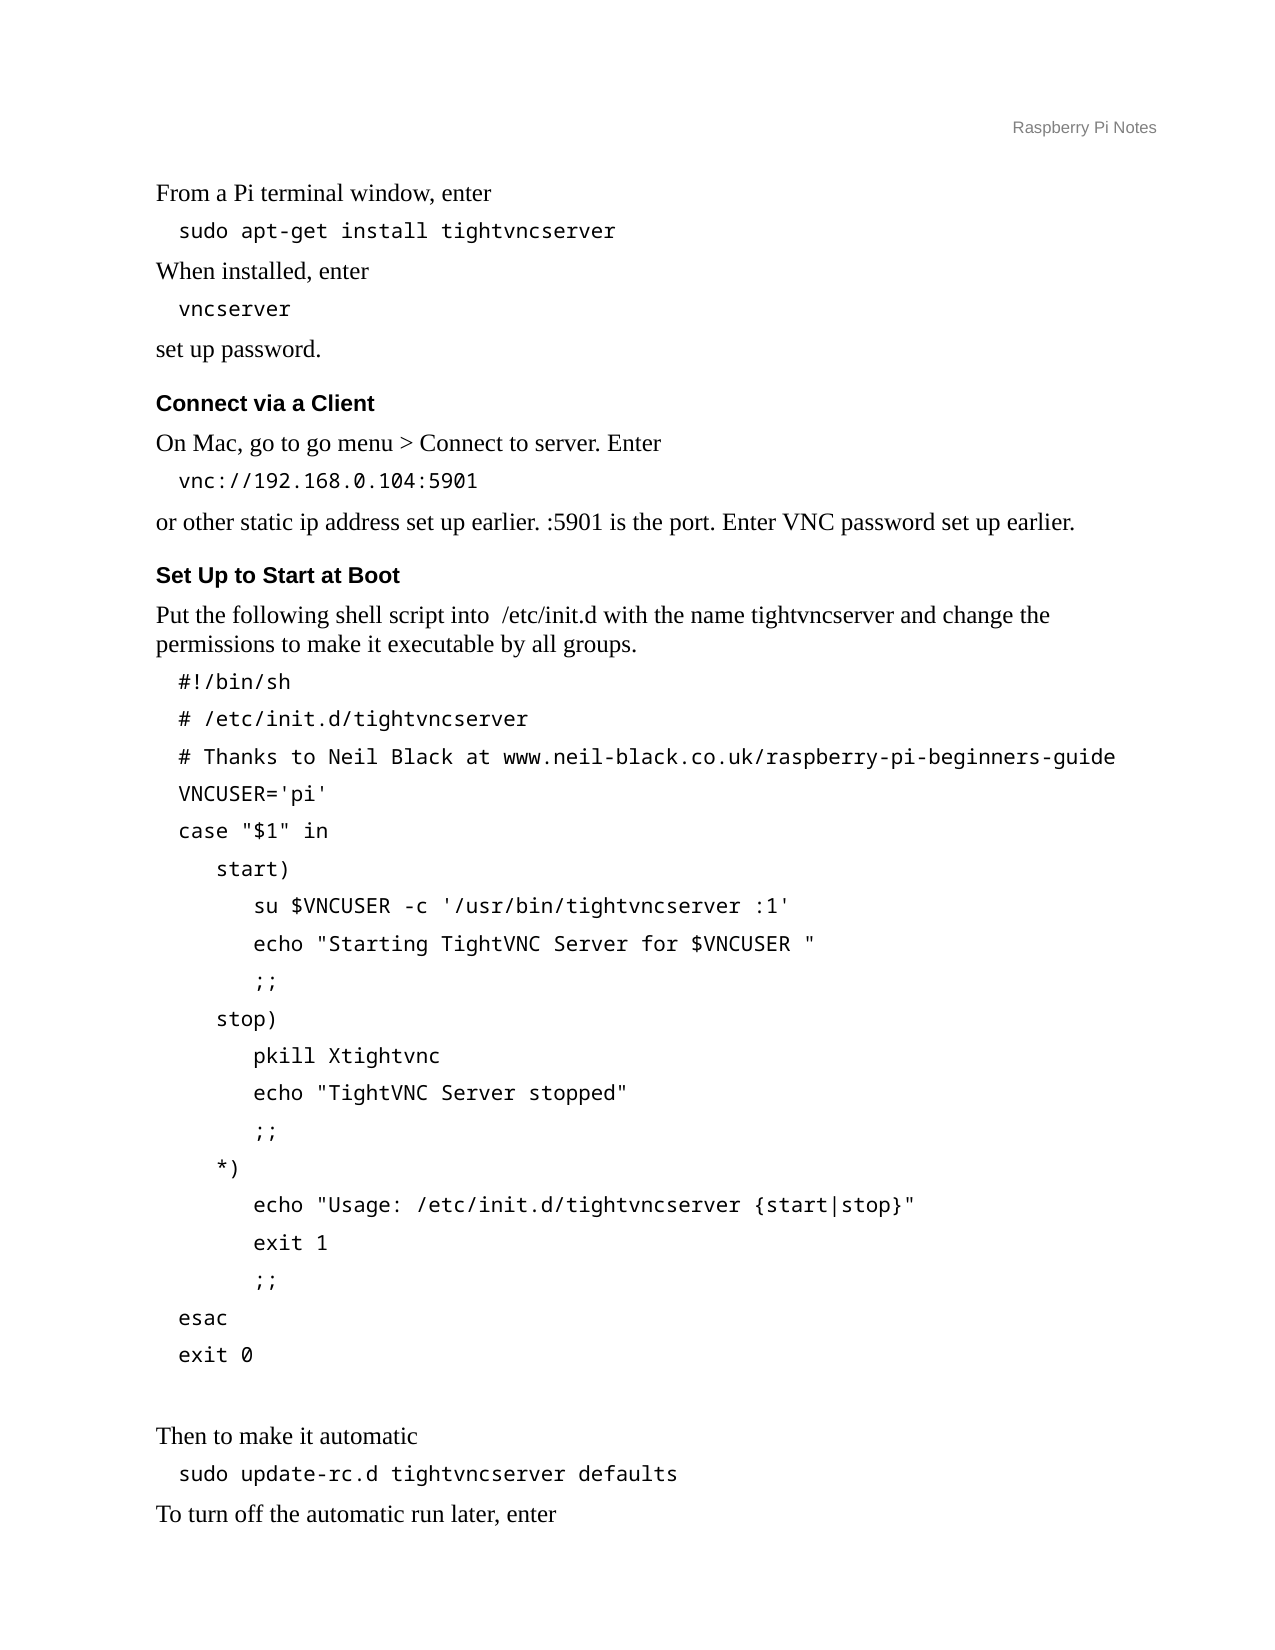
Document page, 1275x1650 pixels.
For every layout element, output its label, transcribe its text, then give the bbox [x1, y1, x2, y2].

text or other static ip address set up earlier. :5901 is the port. Enter VNC password set up earlier. [156, 507, 1157, 535]
text echo "Starting TightVNC Server for $VNCUSER " [178, 929, 1157, 957]
text ;; [178, 966, 1157, 995]
text VNCUSER='pi' [178, 779, 1157, 808]
text exit 1 [178, 1228, 1157, 1256]
text On Mac, go to go menu > Connect to server. Enter [156, 428, 1157, 457]
text To turn off the automatic run later, enter [156, 1499, 1157, 1528]
text sudo update-rc.d tightvncserver defaults [178, 1459, 1157, 1487]
text stop) [178, 1004, 1157, 1032]
text vnc://192.168.0.104:5901 [178, 466, 1157, 494]
text echo "Usage: /etc/init.d/tightvncserver {start|stop}" [178, 1191, 1157, 1219]
text esac [178, 1303, 1157, 1331]
text ;; [178, 1265, 1157, 1294]
text Put the following shell script into /etc/init.d with the name tightvncserver and change the permissions to make it executable by all groups. [156, 601, 1157, 658]
text # /etc/init.d/tightvncserver [178, 704, 1157, 733]
text set up password. [156, 334, 1157, 363]
text start) [178, 854, 1157, 882]
text #!/bin/sh [178, 667, 1157, 696]
text pkill Xtightvnc [178, 1041, 1157, 1069]
text sudo apt-get install tightvncserver [178, 216, 1157, 244]
subtitle Set Up to Start at Boot [156, 562, 1157, 589]
text echo "TightVNC Server stopped" [178, 1078, 1157, 1107]
text # Thanks to Neil Black at www.neil-black.co.uk/raspberry-pi-beginners-guide [178, 742, 1157, 770]
text ;; [178, 1116, 1157, 1144]
text vncserver [178, 294, 1157, 322]
subtitle Connect via a Client [156, 390, 1157, 416]
text Then to make it automatic [156, 1421, 1157, 1450]
text exit 0 [178, 1340, 1157, 1369]
text su $VNCUSER -c '/usr/bin/tightvncserver :1' [178, 891, 1157, 920]
text When installed, enter [156, 256, 1157, 285]
text case "$1" in [178, 817, 1157, 845]
text From a Pi terminal window, enter [156, 178, 1157, 207]
text *) [178, 1153, 1157, 1182]
